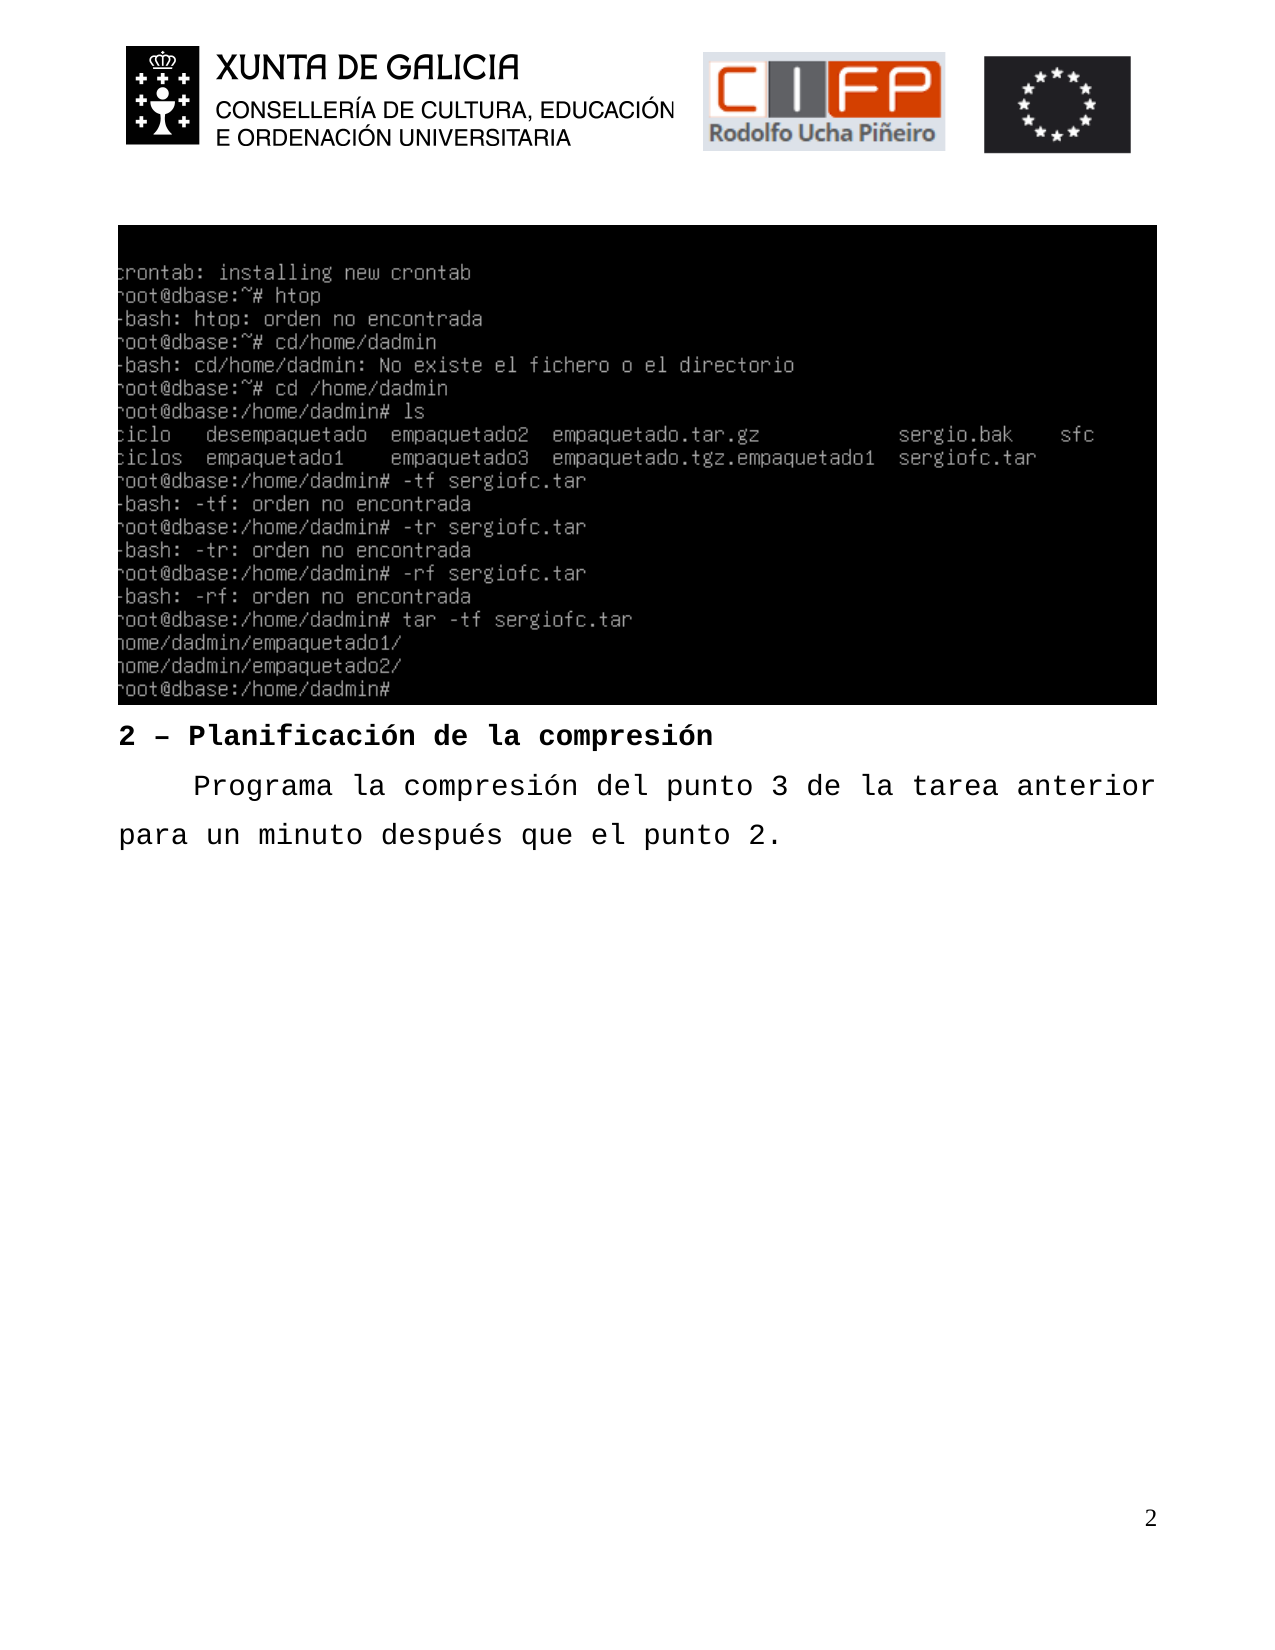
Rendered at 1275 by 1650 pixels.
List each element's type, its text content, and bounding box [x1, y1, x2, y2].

text Programa la compresión del punto 3 de la tarea anterior para un minuto después que el punto 2. [118, 771, 1157, 853]
picture [126, 46, 674, 146]
text 2 – Planificación de la compresión [118, 705, 1157, 754]
picture [118, 225, 1157, 705]
picture [703, 52, 946, 151]
picture [983, 55, 1134, 155]
